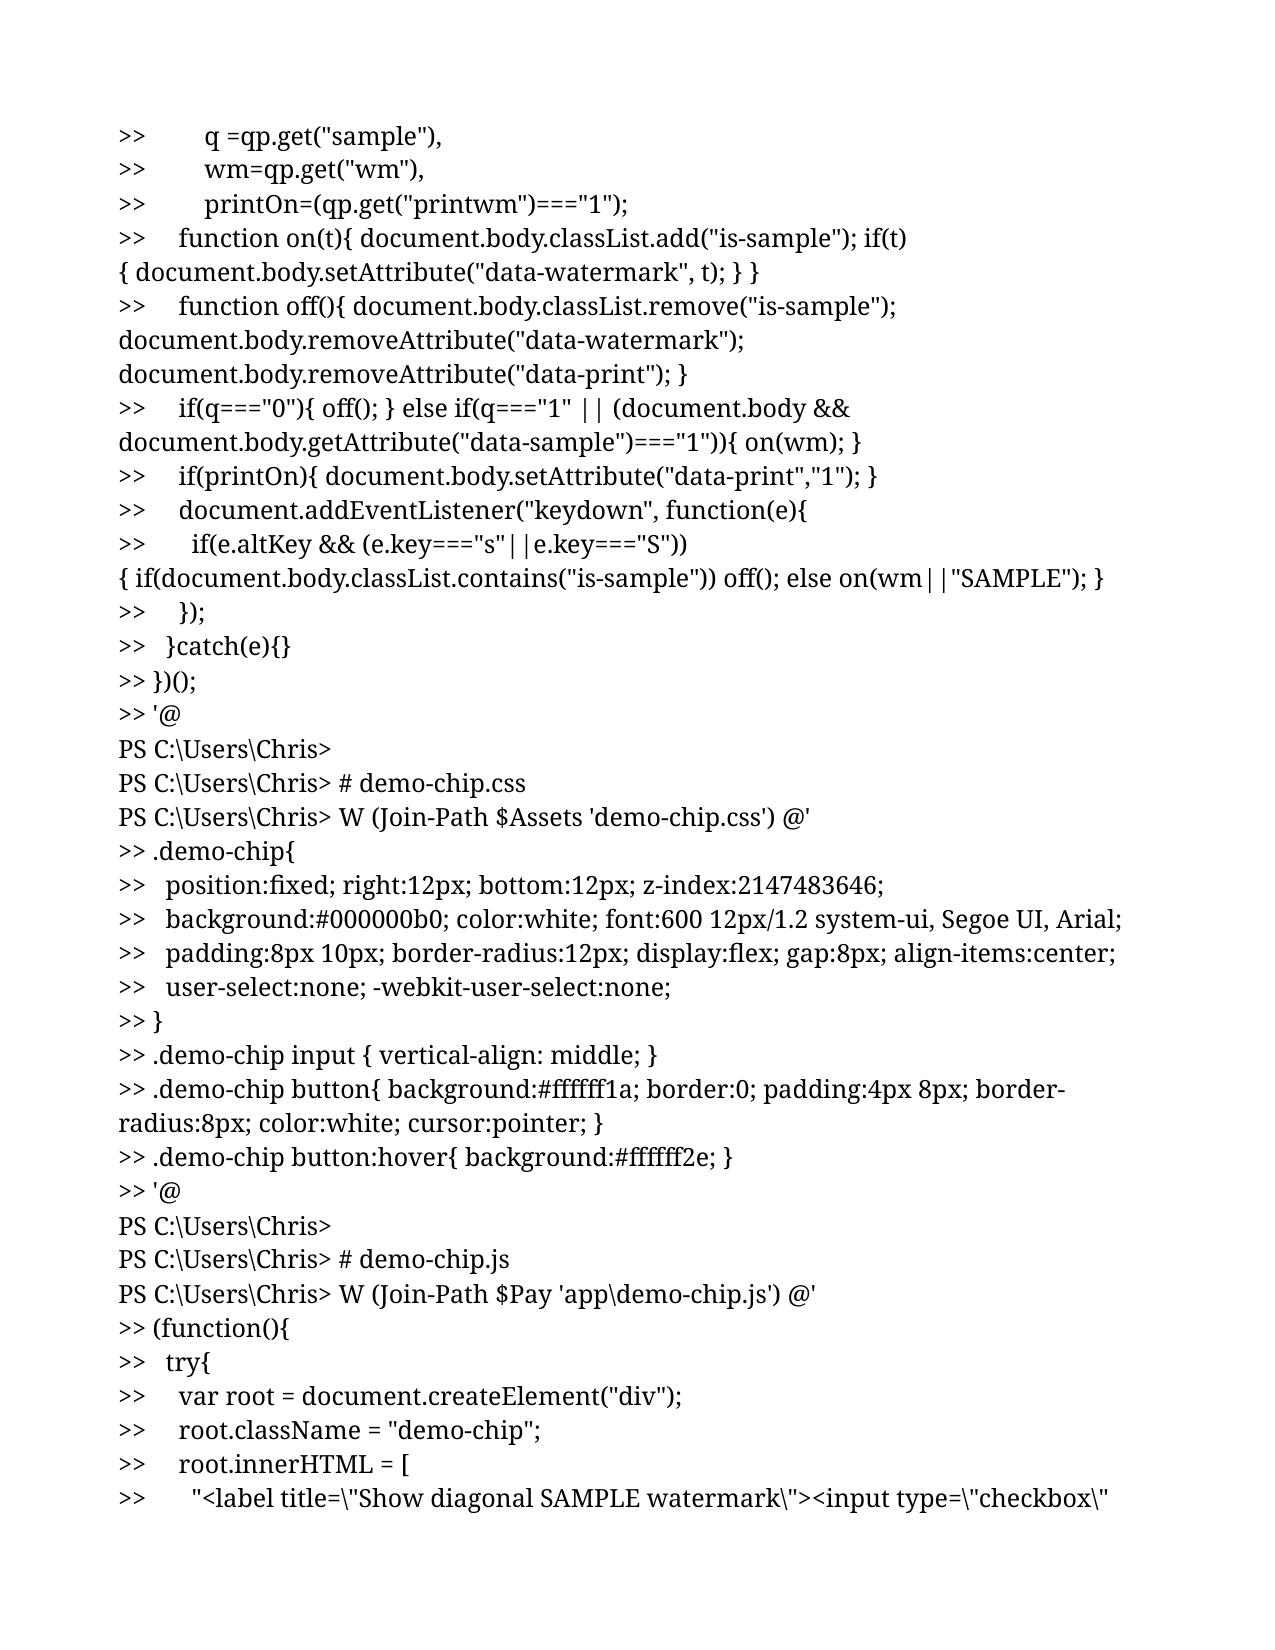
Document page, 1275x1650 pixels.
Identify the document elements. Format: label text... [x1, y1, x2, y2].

text >> }catch(e){} [118, 629, 1157, 663]
text >> function off(){ document.body.classList.remove("is-sample"); document.body.removeAttribute("data-watermark"); document.body.removeAttribute("data-print"); } [118, 288, 1157, 391]
text >> user-select:none; -webkit-user-select:none; [118, 970, 1157, 1004]
text >> } [118, 1004, 1157, 1038]
text >> if(q==="0"){ off(); } else if(q==="1" || (document.body && document.body.getAttribute("data-sample")==="1")){ on(wm); } [118, 391, 1157, 459]
text >> printOn=(qp.get("printwm")==="1"); [118, 186, 1157, 220]
text PS C:\Users\Chris> # demo-chip.css [118, 765, 1157, 799]
text PS C:\Users\Chris> # demo-chip.js [118, 1242, 1157, 1276]
text >> q =qp.get("sample"), [118, 118, 1157, 152]
text >> function on(t){ document.body.classList.add("is-sample"); if(t){ document.body.setAttribute("data-watermark", t); } } [118, 220, 1157, 288]
text >> }); [118, 595, 1157, 629]
text PS C:\Users\Chris> [118, 1208, 1157, 1242]
text >> .demo-chip button{ background:#ffffff1a; border:0; padding:4px 8px; border-radius:8px; color:white; cursor:pointer; } [118, 1072, 1157, 1140]
text >> background:#000000b0; color:white; font:600 12px/1.2 system-ui, Segoe UI, Arial; [118, 902, 1157, 936]
text >> padding:8px 10px; border-radius:12px; display:flex; gap:8px; align-items:center; [118, 936, 1157, 970]
text >> var root = document.createElement("div"); [118, 1378, 1157, 1412]
text >> .demo-chip{ [118, 833, 1157, 867]
text >> })(); [118, 663, 1157, 697]
text >> position:fixed; right:12px; bottom:12px; z-index:2147483646; [118, 867, 1157, 902]
text >> document.addEventListener("keydown", function(e){ [118, 493, 1157, 527]
text PS C:\Users\Chris> [118, 731, 1157, 765]
text >> root.innerHTML = [ [118, 1447, 1157, 1481]
text >> .demo-chip button:hover{ background:#ffffff2e; } [118, 1140, 1157, 1174]
text >> if(e.altKey && (e.key==="s"||e.key==="S")){ if(document.body.classList.contains("is-sample")) off(); else on(wm||"SAMPLE"); } [118, 527, 1157, 595]
text >> root.className = "demo-chip"; [118, 1412, 1157, 1447]
text >> .demo-chip input { vertical-align: middle; } [118, 1038, 1157, 1072]
text >> wm=qp.get("wm"), [118, 152, 1157, 186]
text >> "<label title=\"Show diagonal SAMPLE watermark\"><input type=\"checkbox\" [118, 1481, 1157, 1515]
text PS C:\Users\Chris> W (Join-Path $Pay 'app\demo-chip.js') @' [118, 1276, 1157, 1310]
text PS C:\Users\Chris> W (Join-Path $Assets 'demo-chip.css') @' [118, 799, 1157, 833]
text >> '@ [118, 1174, 1157, 1208]
text >> try{ [118, 1344, 1157, 1378]
text >> (function(){ [118, 1310, 1157, 1344]
text >> if(printOn){ document.body.setAttribute("data-print","1"); } [118, 459, 1157, 493]
text >> '@ [118, 697, 1157, 731]
